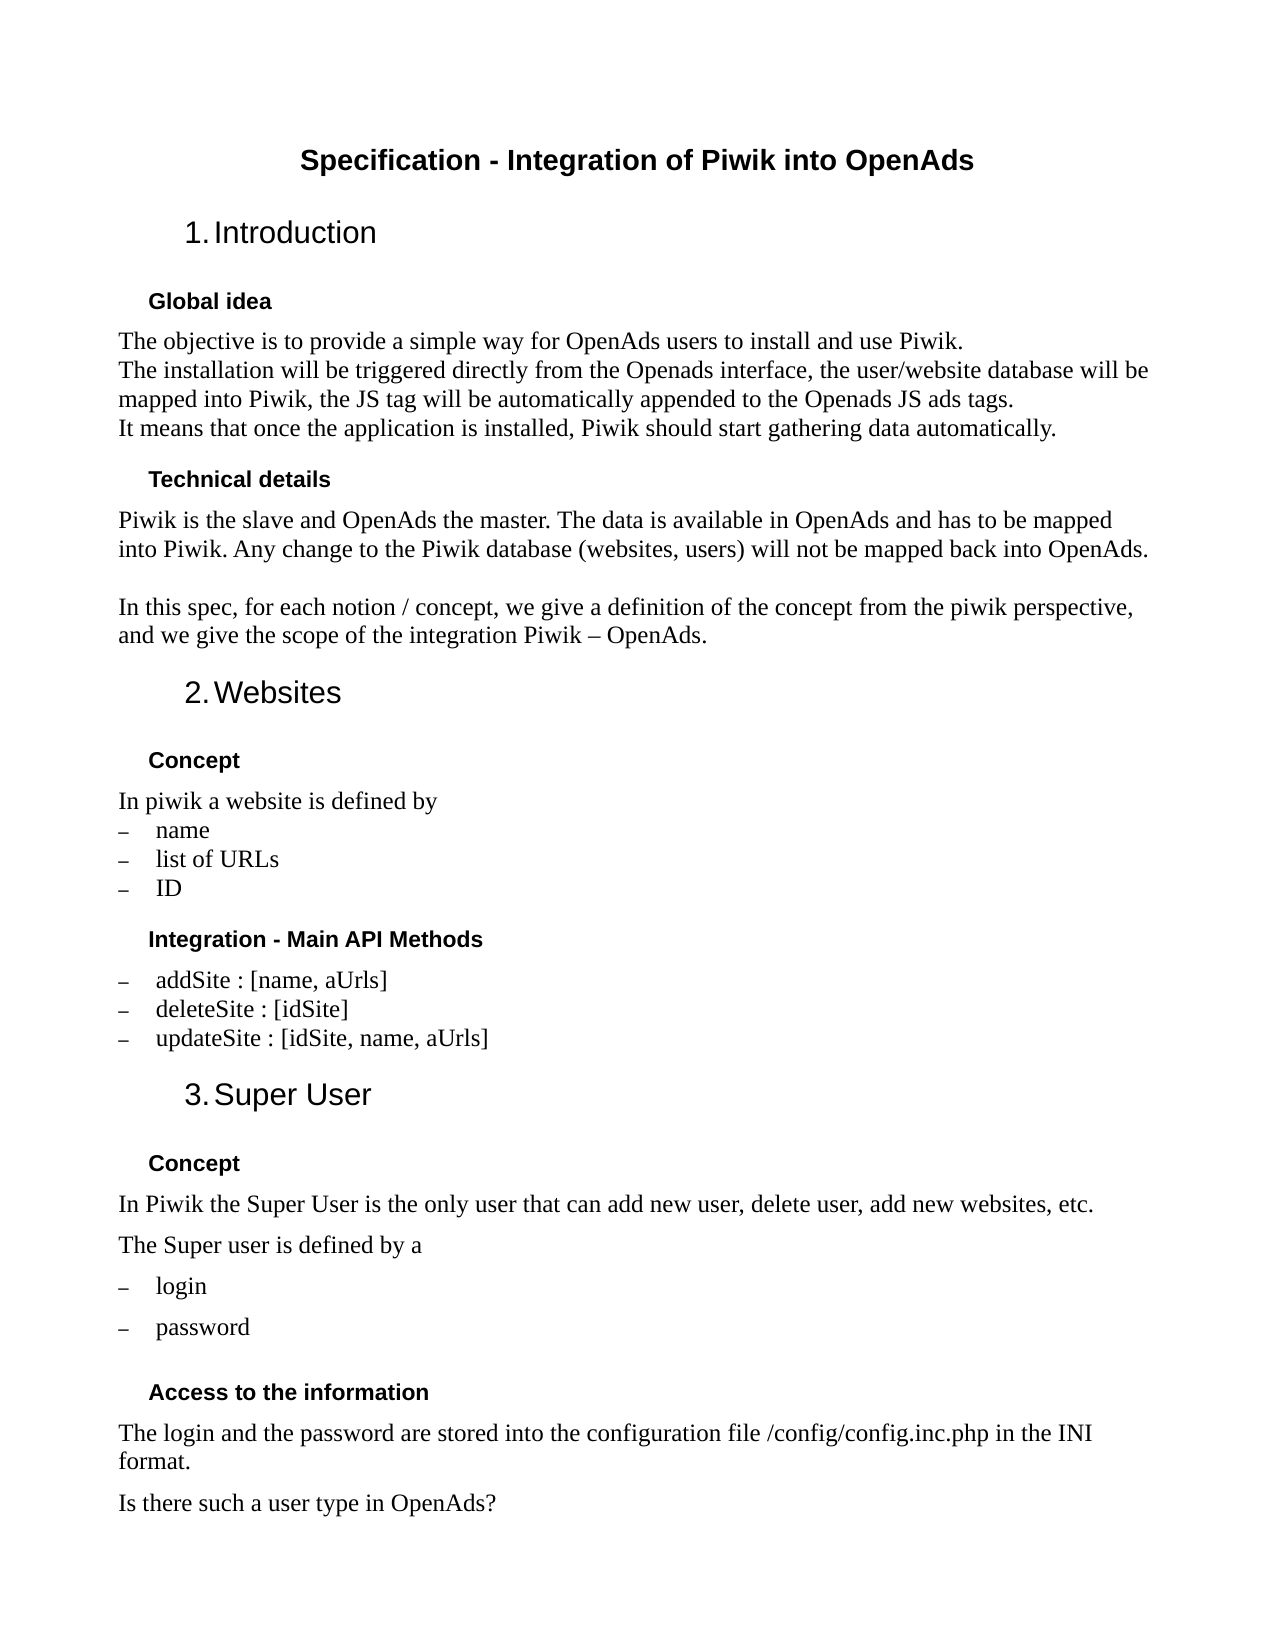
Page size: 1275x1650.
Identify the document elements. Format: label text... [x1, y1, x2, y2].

subtitle Integration - Main API Methods [118, 926, 1157, 953]
text The installation will be triggered directly from the Openads interface, the user/website database will be mapped into Piwik, the JS tag will be automatically appended to the Openads JS ads tags. [118, 355, 1157, 413]
subtitle Specification - Integration of Piwik into OpenAds [118, 143, 1157, 177]
text Piwik is the slave and OpenAds the master. The data is available in OpenAds and has to be mapped into Piwik. Any change to the Piwik database (websites, users) will not be mapped back into OpenAds. [118, 505, 1157, 563]
text It means that once the application is installed, Piwik should start gathering data automatically. [118, 413, 1157, 441]
list deleteSite : [idSite] [118, 994, 1157, 1023]
subtitle Concept [118, 747, 1157, 774]
list name [118, 815, 1157, 844]
text The login and the password are stored into the configuration file /config/config.inc.php in the INI format. [118, 1418, 1157, 1475]
text Is there such a user type in OpenAds? [118, 1488, 1157, 1516]
subtitle Access to the information [118, 1379, 1157, 1405]
list list of URLs [118, 844, 1157, 873]
text The objective is to provide a simple way for OpenAds users to install and use Piwik. [118, 326, 1157, 355]
subtitle Concept [118, 1150, 1157, 1176]
subtitle Introduction [118, 214, 1121, 250]
subtitle Global idea [118, 288, 1157, 314]
text In piwik a website is defined by [118, 786, 1157, 815]
subtitle Super User [118, 1076, 1121, 1112]
subtitle Technical details [118, 466, 1157, 493]
subtitle Websites [118, 674, 1121, 710]
list login [118, 1271, 1157, 1300]
text The Super user is defined by a [118, 1230, 1157, 1259]
list updateSite : [idSite, name, aUrls] [118, 1023, 1157, 1051]
list password [118, 1312, 1157, 1341]
list addSite : [name, aUrls] [118, 965, 1157, 994]
text In this spec, for each notion / concept, we give a definition of the concept from the piwik perspective, and we give the scope of the integration Piwik – OpenAds. [118, 592, 1157, 649]
list ID [118, 873, 1157, 901]
text In Piwik the Super User is the only user that can add new user, delete user, add new websites, etc. [118, 1189, 1157, 1217]
